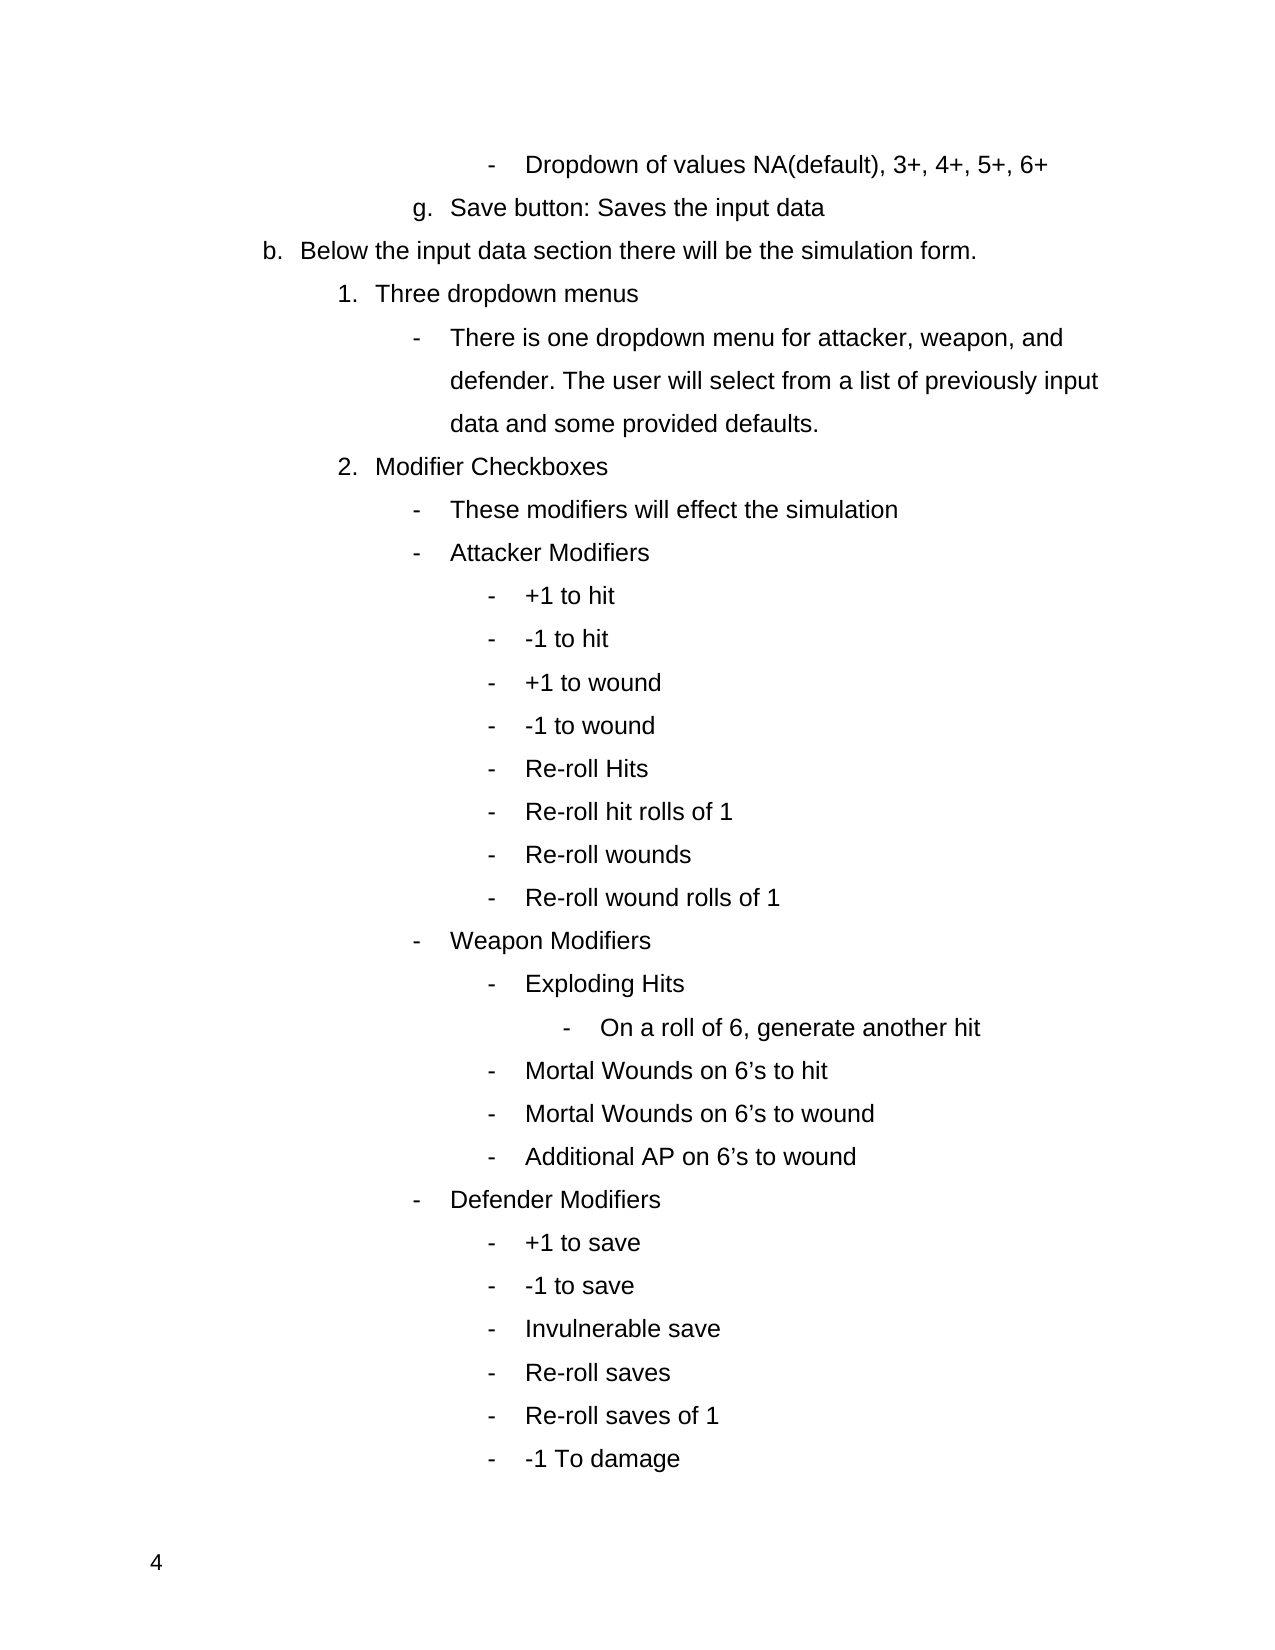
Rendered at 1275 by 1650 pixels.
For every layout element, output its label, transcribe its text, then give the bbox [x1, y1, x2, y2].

list Re-roll Hits [487, 754, 1125, 782]
list Mortal Wounds on 6’s to hit [487, 1056, 1125, 1084]
list -1 To damage [487, 1444, 1125, 1472]
list Three dropdown menus [337, 279, 1125, 308]
list Re-roll wound rolls of 1 [487, 883, 1125, 912]
list -1 to hit [487, 624, 1125, 653]
list Additional AP on 6’s to wound [487, 1142, 1125, 1171]
list These modifiers will effect the simulation [412, 495, 1125, 524]
list +1 to save [487, 1228, 1125, 1257]
list Re-roll saves of 1 [487, 1401, 1125, 1429]
list Re-roll hit rolls of 1 [487, 797, 1125, 826]
list -1 to wound [487, 711, 1125, 739]
list Exploding Hits [487, 969, 1125, 998]
list Modifier Checkboxes [337, 452, 1125, 481]
list Defender Modifiers [412, 1185, 1125, 1214]
list Attacker Modifiers [412, 538, 1125, 567]
list Dropdown of values NA(default), 3+, 4+, 5+, 6+ [487, 150, 1125, 179]
list Re-roll saves [487, 1357, 1125, 1386]
list On a roll of 6, generate another hit [562, 1012, 1125, 1041]
list Below the input data section there will be the simulation form. [262, 236, 1125, 265]
list +1 to hit [487, 581, 1125, 610]
list Invulnerable save [487, 1314, 1125, 1343]
list Re-roll wounds [487, 840, 1125, 869]
list +1 to wound [487, 667, 1125, 696]
list -1 to save [487, 1271, 1125, 1300]
list Save button: Saves the input data [412, 193, 1125, 222]
list There is one dropdown menu for attacker, weapon, and defender. The user will select from a list of previously input data and some provided defaults. [412, 322, 1125, 437]
list Mortal Wounds on 6’s to wound [487, 1099, 1125, 1127]
list Weapon Modifiers [412, 926, 1125, 955]
